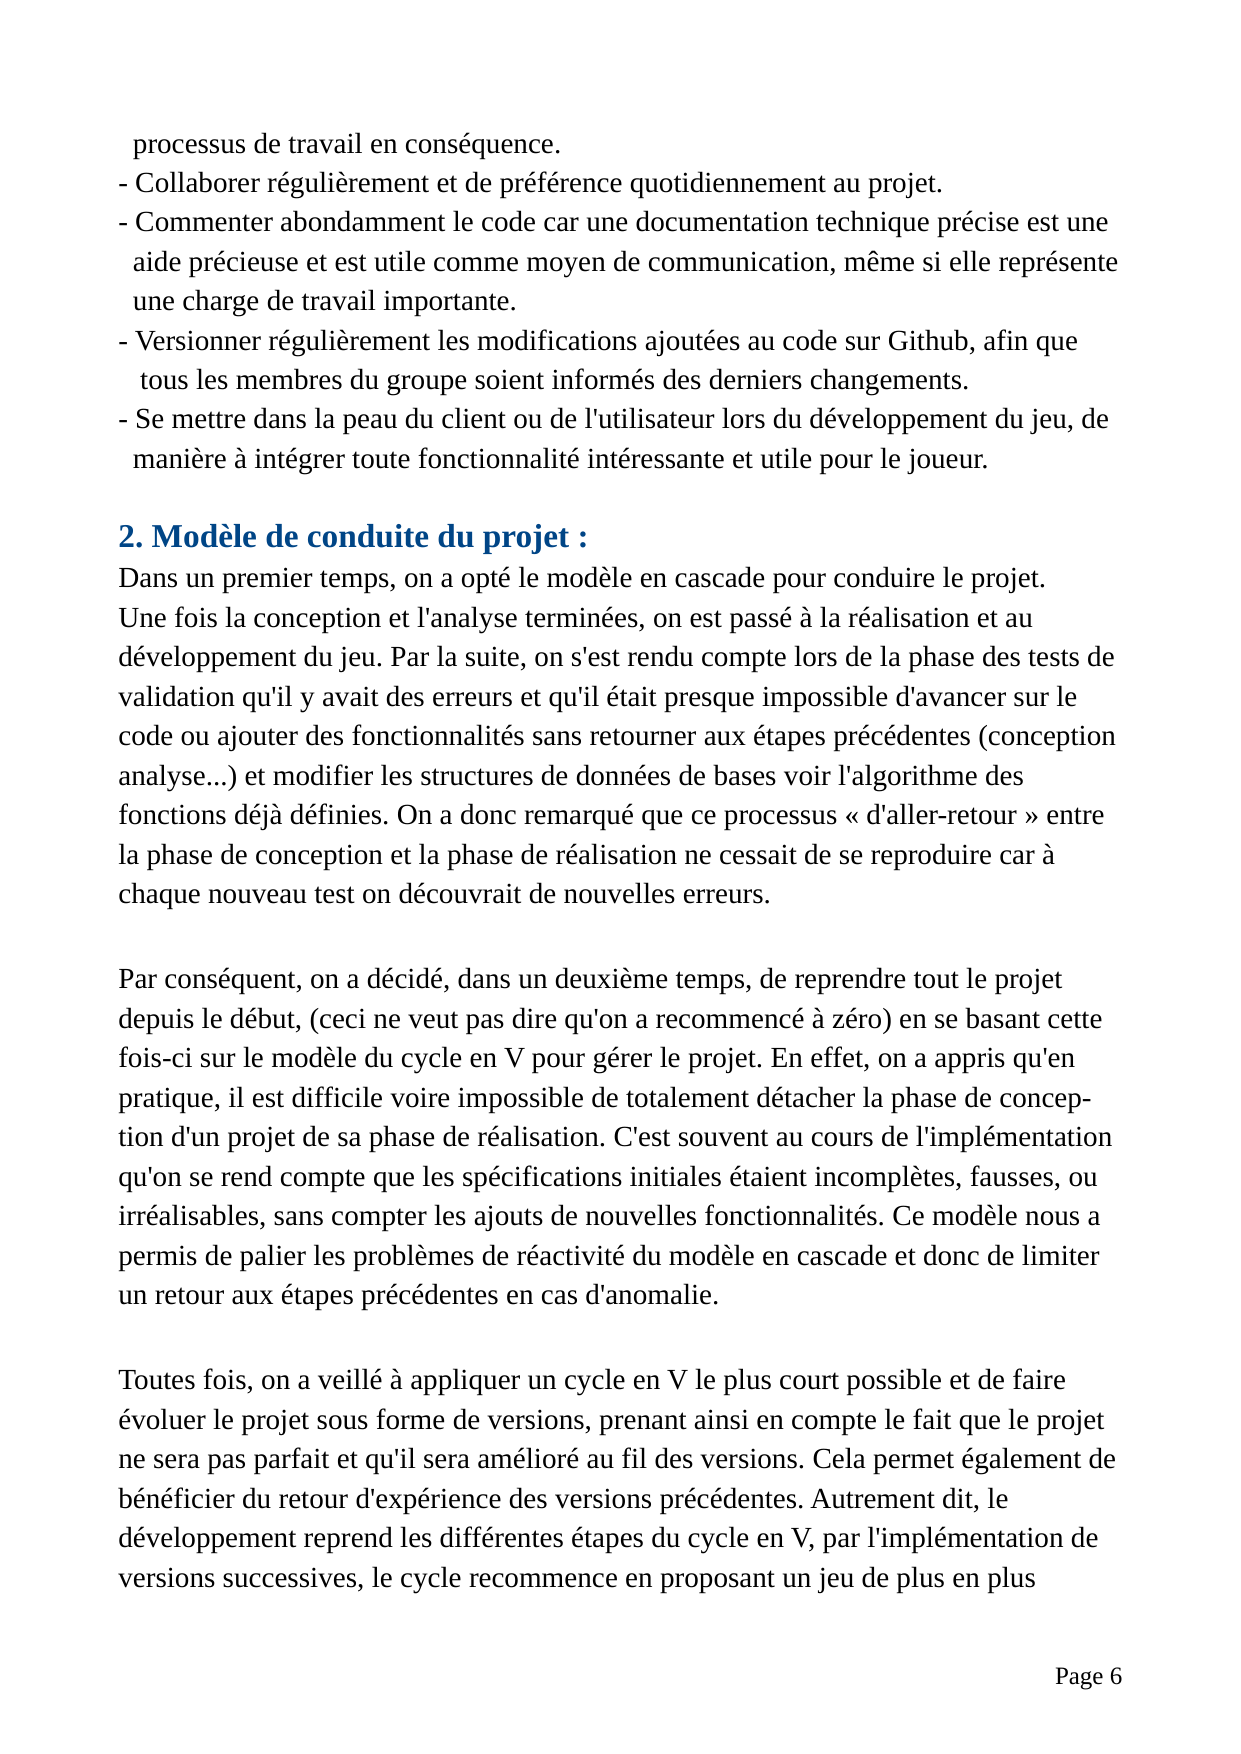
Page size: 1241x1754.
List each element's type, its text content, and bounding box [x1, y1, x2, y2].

text Dans un premier temps, on a opté le modèle en cascade pour conduire le projet. [118, 561, 1122, 594]
text - Versionner régulièrement les modifications ajoutées au code sur Github, afin que [118, 323, 1122, 356]
text tous les membres du groupe soient informés des derniers changements. [118, 362, 1122, 396]
text - Commenter abondamment le code car une documentation technique précise est une [118, 204, 1122, 238]
text aide précieuse et est utile comme moyen de communication, même si elle représente [118, 244, 1122, 277]
text - Se mettre dans la peau du client ou de l'utilisateur lors du développement du jeu, de [118, 402, 1122, 435]
text Par conséquent, on a décidé, dans un deuxième temps, de reprendre tout le projet depuis le début, (ceci ne veut pas dire qu'on a recommencé à zéro) en se basant cette fois-ci sur le modèle du cycle en V pour gérer le projet. En effet, on a appris qu'en pratique, il est difficile voire impossible de totalement détacher la phase de concep- tion d'un projet de sa phase de réalisation. C'est souvent au cours de l'implémentation qu'on se rend compte que les spécifications initiales étaient incomplètes, fausses, ou irréalisables, sans compter les ajouts de nouvelles fonctionnalités. Ce modèle nous a permis de palier les problèmes de réactivité du modèle en cascade et donc de limiter un retour aux étapes précédentes en cas d'anomalie. [118, 961, 1122, 1311]
text une charge de travail importante. [118, 283, 1122, 317]
text Une fois la conception et l'analyse terminées, on est passé à la réalisation et au développement du jeu. Par la suite, on s'est rendu compte lors de la phase des tests de validation qu'il y avait des erreurs et qu'il était presque impossible d'avancer sur le code ou ajouter des fonctionnalités sans retourner aux étapes précédentes (conception analyse...) et modifier les structures de données de bases voir l'algorithme des fonctions déjà définies. On a donc remarqué que ce processus « d'aller-retour » entre [118, 600, 1122, 831]
text 2. Modèle de conduite du projet : [118, 516, 1122, 554]
text la phase de conception et la phase de réalisation ne cessait de se reproduire car à chaque nouveau test on découvrait de nouvelles erreurs. [118, 837, 1122, 910]
text processus de travail en conséquence. [118, 126, 1122, 159]
text - Collaborer régulièrement et de préférence quotidiennement au projet. [118, 165, 1122, 199]
text Toutes fois, on a veillé à appliquer un cycle en V le plus court possible et de faire évoluer le projet sous forme de versions, prenant ainsi en compte le fait que le projet ne sera pas parfait et qu'il sera amélioré au fil des versions. Cela permet également de bénéficier du retour d'expérience des versions précédentes. Autrement dit, le développement reprend les différentes étapes du cycle en V, par l'implémentation de versions successives, le cycle recommence en proposant un jeu de plus en plus [118, 1362, 1122, 1593]
text manière à intégrer toute fonctionnalité intéressante et utile pour le joueur. [118, 441, 1122, 474]
